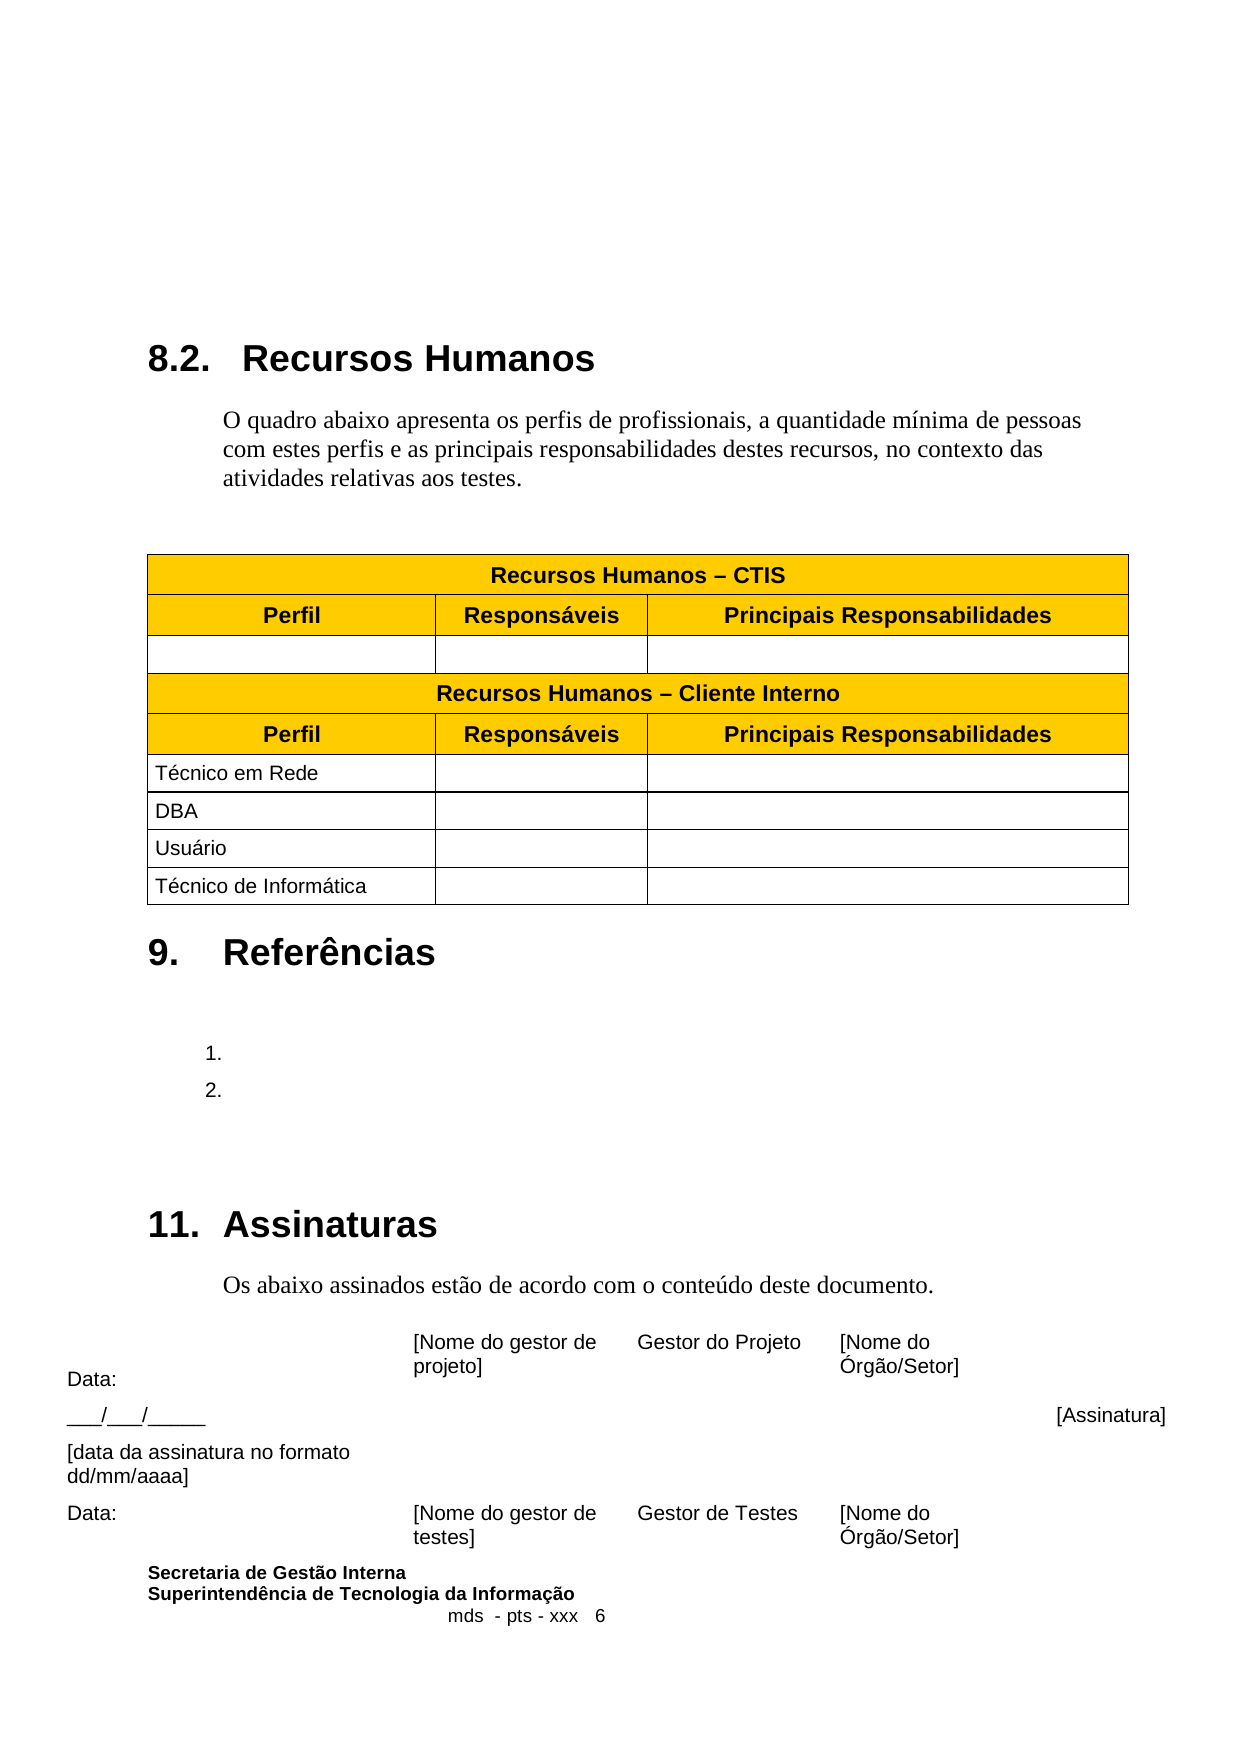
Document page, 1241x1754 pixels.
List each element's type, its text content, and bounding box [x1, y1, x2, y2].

table_cell [648, 755, 1128, 791]
table_header Gestor do Projeto [630, 1324, 832, 1494]
table_cell Responsáveis [436, 595, 647, 635]
table_cell Usuário [148, 830, 435, 867]
table_cell Perfil [148, 714, 435, 754]
table_cell [148, 636, 435, 672]
table_cell Principais Responsabilidades [648, 714, 1128, 754]
table_cell [Nome do gestor de testes] [406, 1494, 630, 1562]
table_header Recursos Humanos – CTIS [148, 555, 1128, 594]
table_cell [Descrição da referência] [273, 1071, 1240, 1108]
table_cell [436, 755, 647, 791]
table_cell [Informar o nome do Gestor de Testes] [436, 868, 647, 904]
table_cell [648, 793, 1128, 829]
table_cell [436, 636, 647, 672]
text O quadro abaixo apresenta os perfis de profissionais, a quantidade mínima de pessoas com estes perfis e as principais responsabilidades destes recursos, no contexto das atividades relativas aos testes. [223, 405, 1128, 492]
table_header [Nome do gestor de projeto] [406, 1324, 630, 1494]
table_cell Principais Responsabilidades [648, 595, 1128, 635]
table_header [Assinatura] [1049, 1324, 1216, 1494]
table_cell 2. [198, 1071, 273, 1108]
table_cell [648, 830, 1128, 867]
table_cell [436, 793, 647, 829]
table_cell Técnico em Rede [148, 755, 435, 791]
table_cell DBA [148, 793, 435, 829]
table_cell [436, 830, 647, 867]
table_cell Responsáveis [436, 714, 647, 754]
table_cell Perfil [148, 595, 435, 635]
table_cell Técnico de Informática [148, 868, 435, 904]
subtitle Referências [148, 930, 1128, 973]
table_header 1. [198, 1035, 273, 1071]
text Os abaixo assinados estão de acordo com o conteúdo deste documento. [223, 1270, 1128, 1299]
table_header [Descrição da referência] [273, 1035, 1240, 1071]
table_cell [990, 1494, 1216, 1562]
subtitle 8.2. Recursos Humanos [148, 337, 1128, 380]
table_cell Data: [60, 1494, 406, 1562]
subtitle 11. Assinaturas [148, 1202, 1128, 1245]
table_cell [Nome do Órgão/Setor] [832, 1494, 990, 1562]
table_cell Fornecer direção técnica sobre como serão realizados os testes do Aplicativo. Providencia a alocação de recursos apropriados para a realização dos testes, sejam eles humanos ou computacionais. Aprovar o plano de teste Avaliar a efetividade do esforço de teste [648, 868, 1128, 904]
table_header Data: ___/___/_____ [data da assinatura no formato dd/mm/aaaa] [60, 1324, 406, 1494]
table_cell Gestor de Testes [630, 1494, 832, 1562]
table_cell Recursos Humanos – Cliente Interno [148, 674, 1128, 713]
table_header [Nome do Órgão/Setor] [832, 1324, 1049, 1494]
table_cell [648, 636, 1128, 672]
